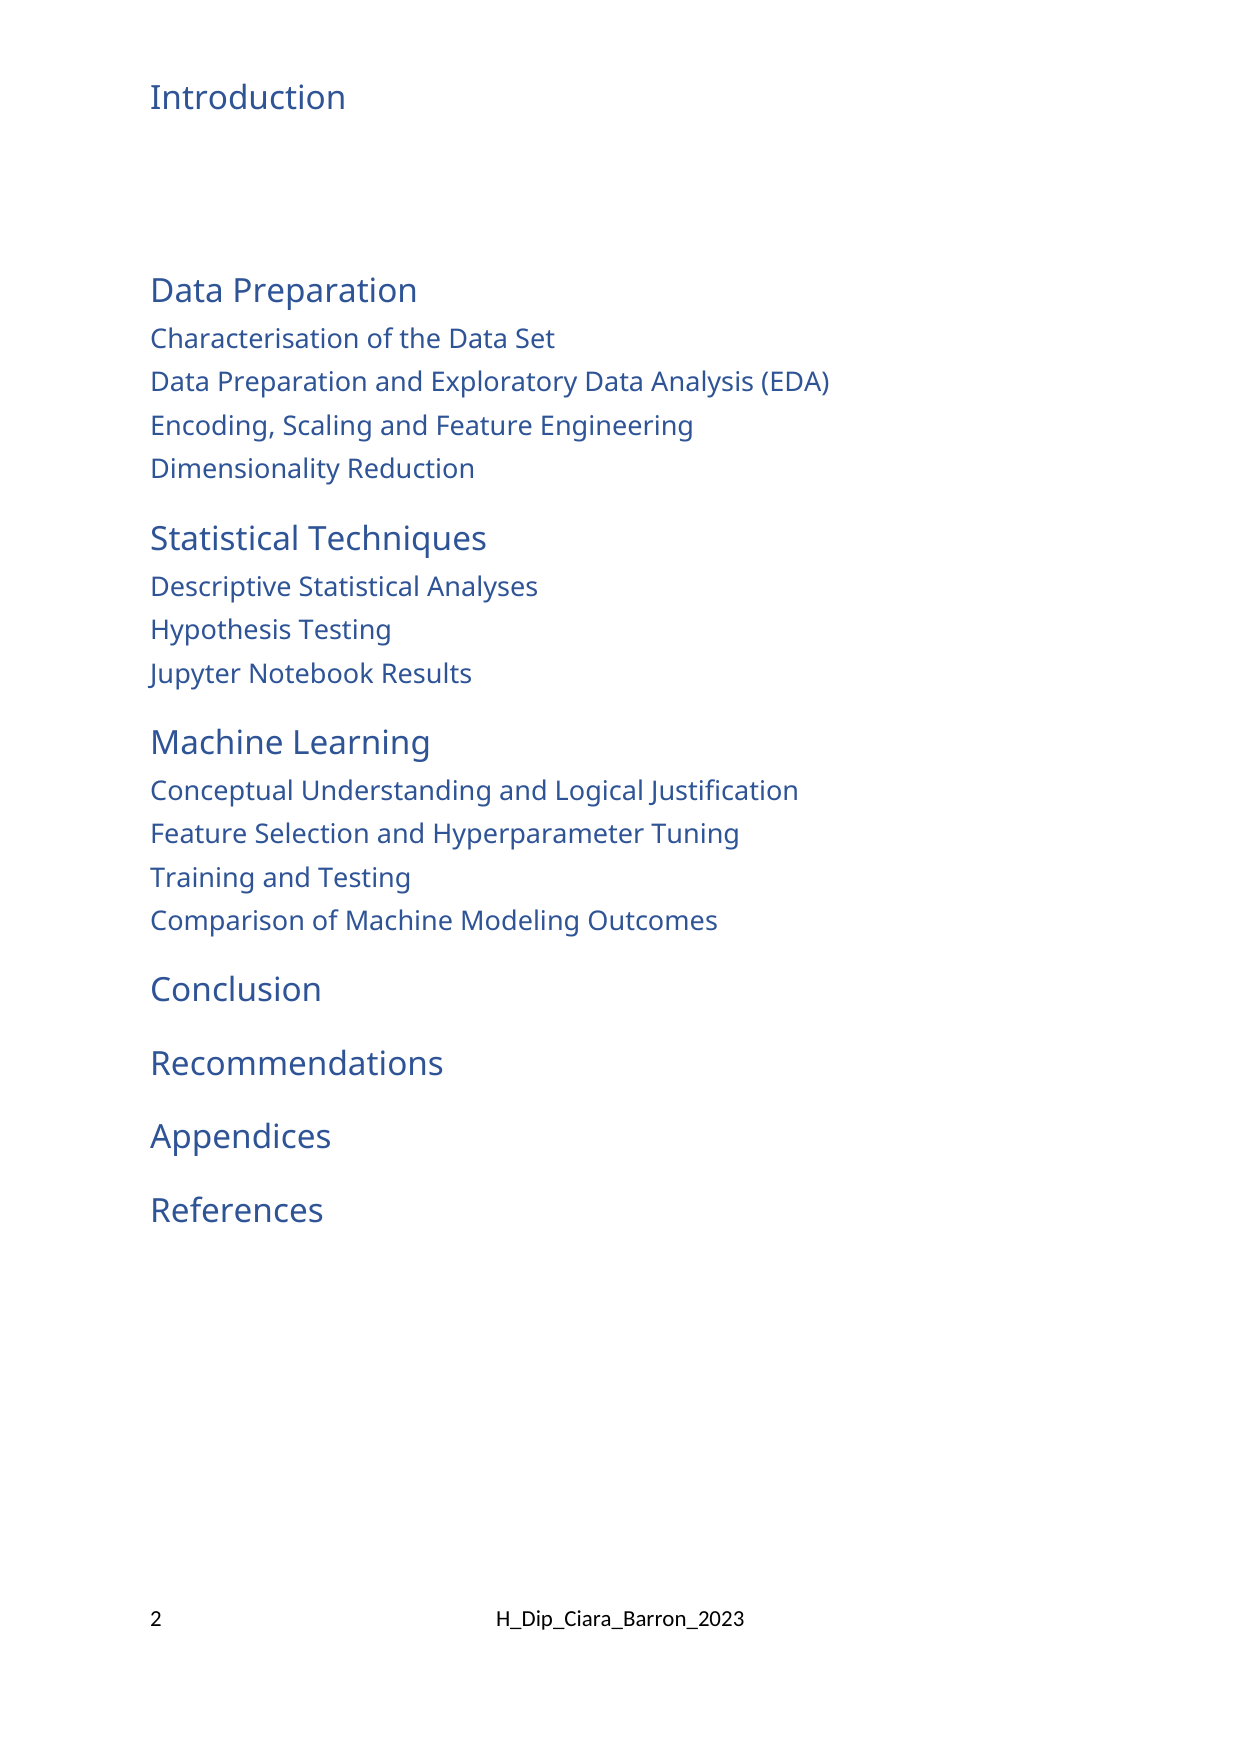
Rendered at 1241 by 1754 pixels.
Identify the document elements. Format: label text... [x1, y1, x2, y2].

subtitle Training and Testing [150, 858, 1090, 895]
subtitle Conceptual Understanding and Logical Justification [150, 771, 1090, 808]
subtitle Data Preparation [150, 267, 1090, 312]
subtitle Hypothesis Testing [150, 611, 1090, 647]
subtitle Conclusion [150, 966, 1090, 1012]
subtitle Descriptive Statistical Analyses [150, 567, 1090, 604]
subtitle References [150, 1187, 1090, 1232]
subtitle Comparison of Machine Modeling Outcomes [150, 902, 1090, 939]
subtitle Appendices [150, 1113, 1090, 1159]
subtitle Data Preparation and Exploratory Data Analysis (EDA) [150, 363, 1090, 400]
subtitle Introduction [150, 74, 1090, 119]
subtitle Statistical Techniques [150, 514, 1090, 560]
subtitle Jupyter Notebook Results [150, 654, 1090, 691]
subtitle Recommendations [150, 1040, 1090, 1085]
subtitle Dimensionality Reduction [150, 450, 1090, 487]
subtitle Feature Selection and Hyperparameter Tuning [150, 815, 1090, 852]
subtitle Characterisation of the Data Set [150, 319, 1090, 356]
subtitle Encoding, Scaling and Feature Engineering [150, 406, 1090, 443]
subtitle Machine Learning [150, 718, 1090, 764]
